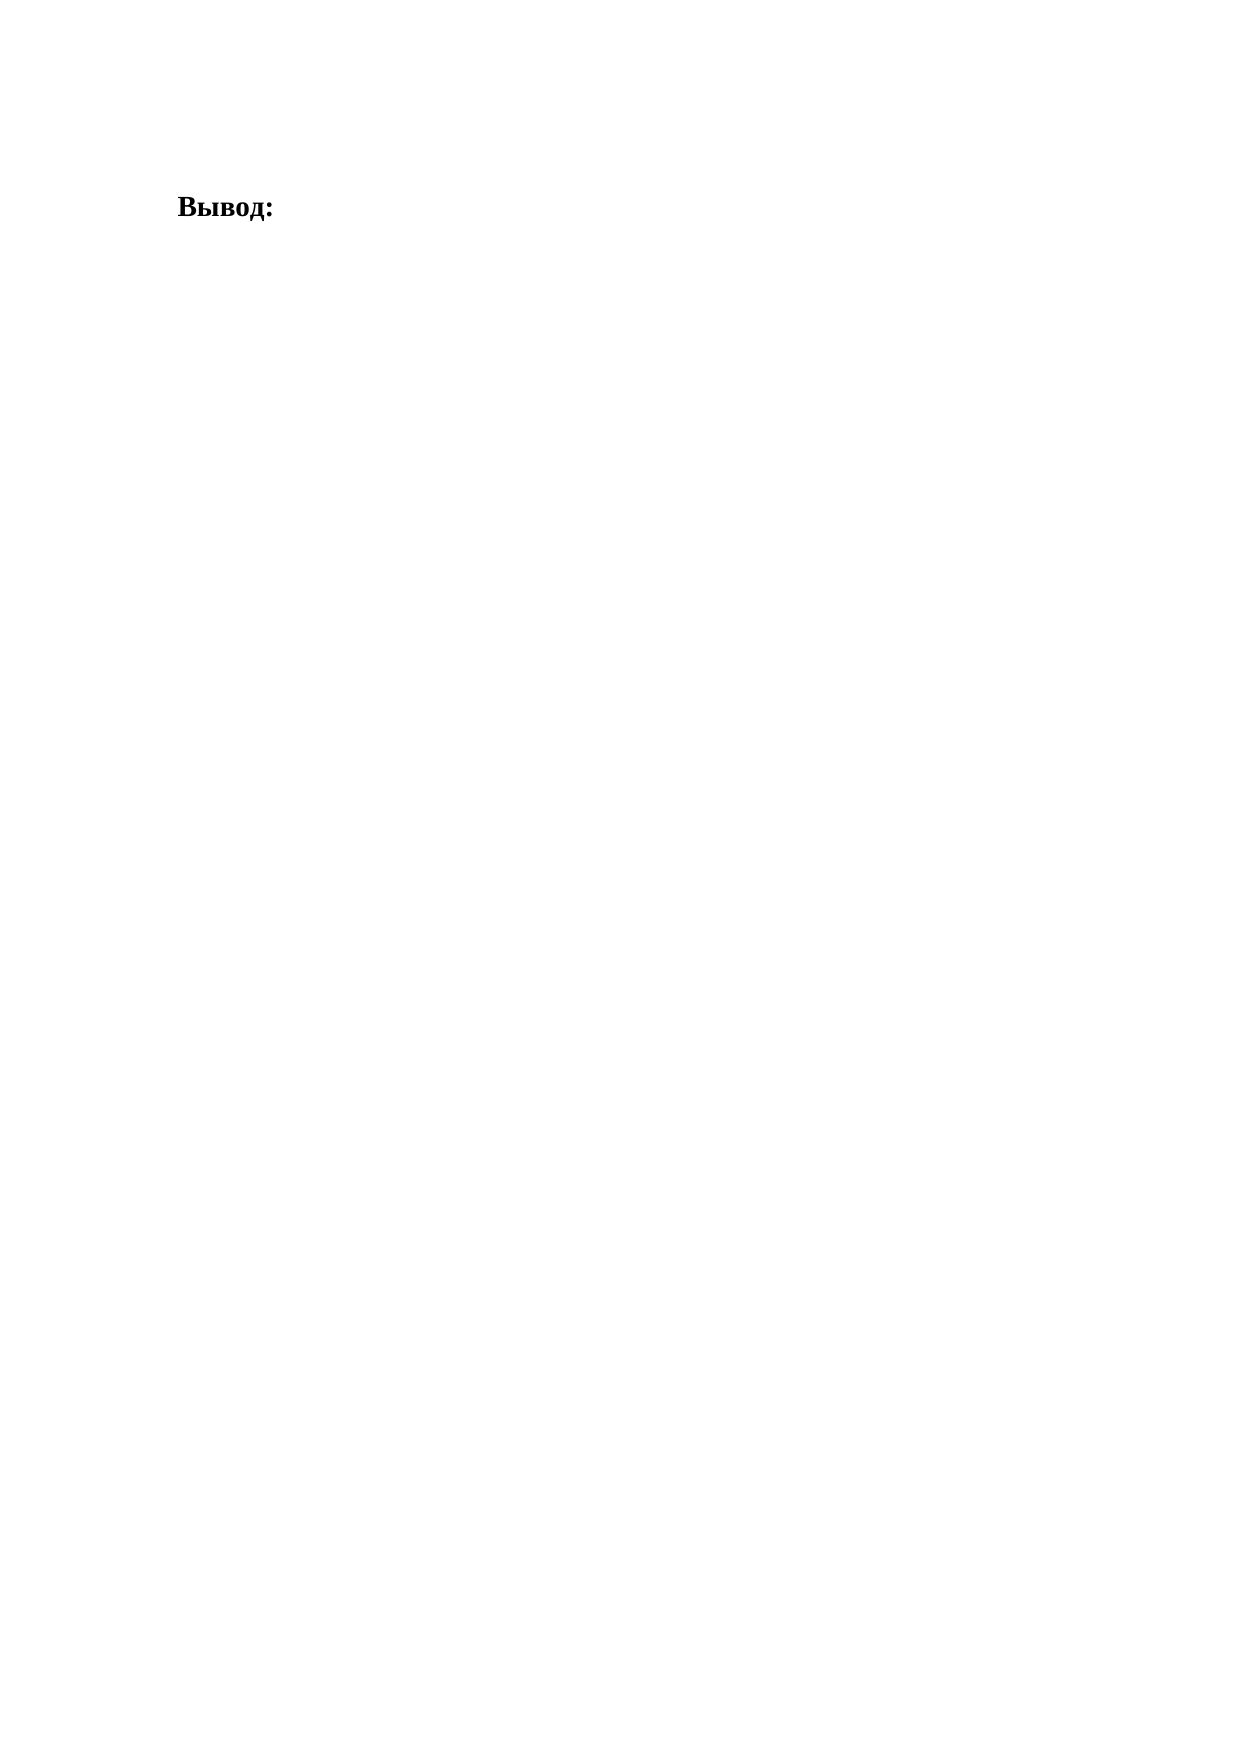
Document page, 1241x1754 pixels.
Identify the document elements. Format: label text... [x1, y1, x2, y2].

text Вывод: [177, 189, 1167, 223]
